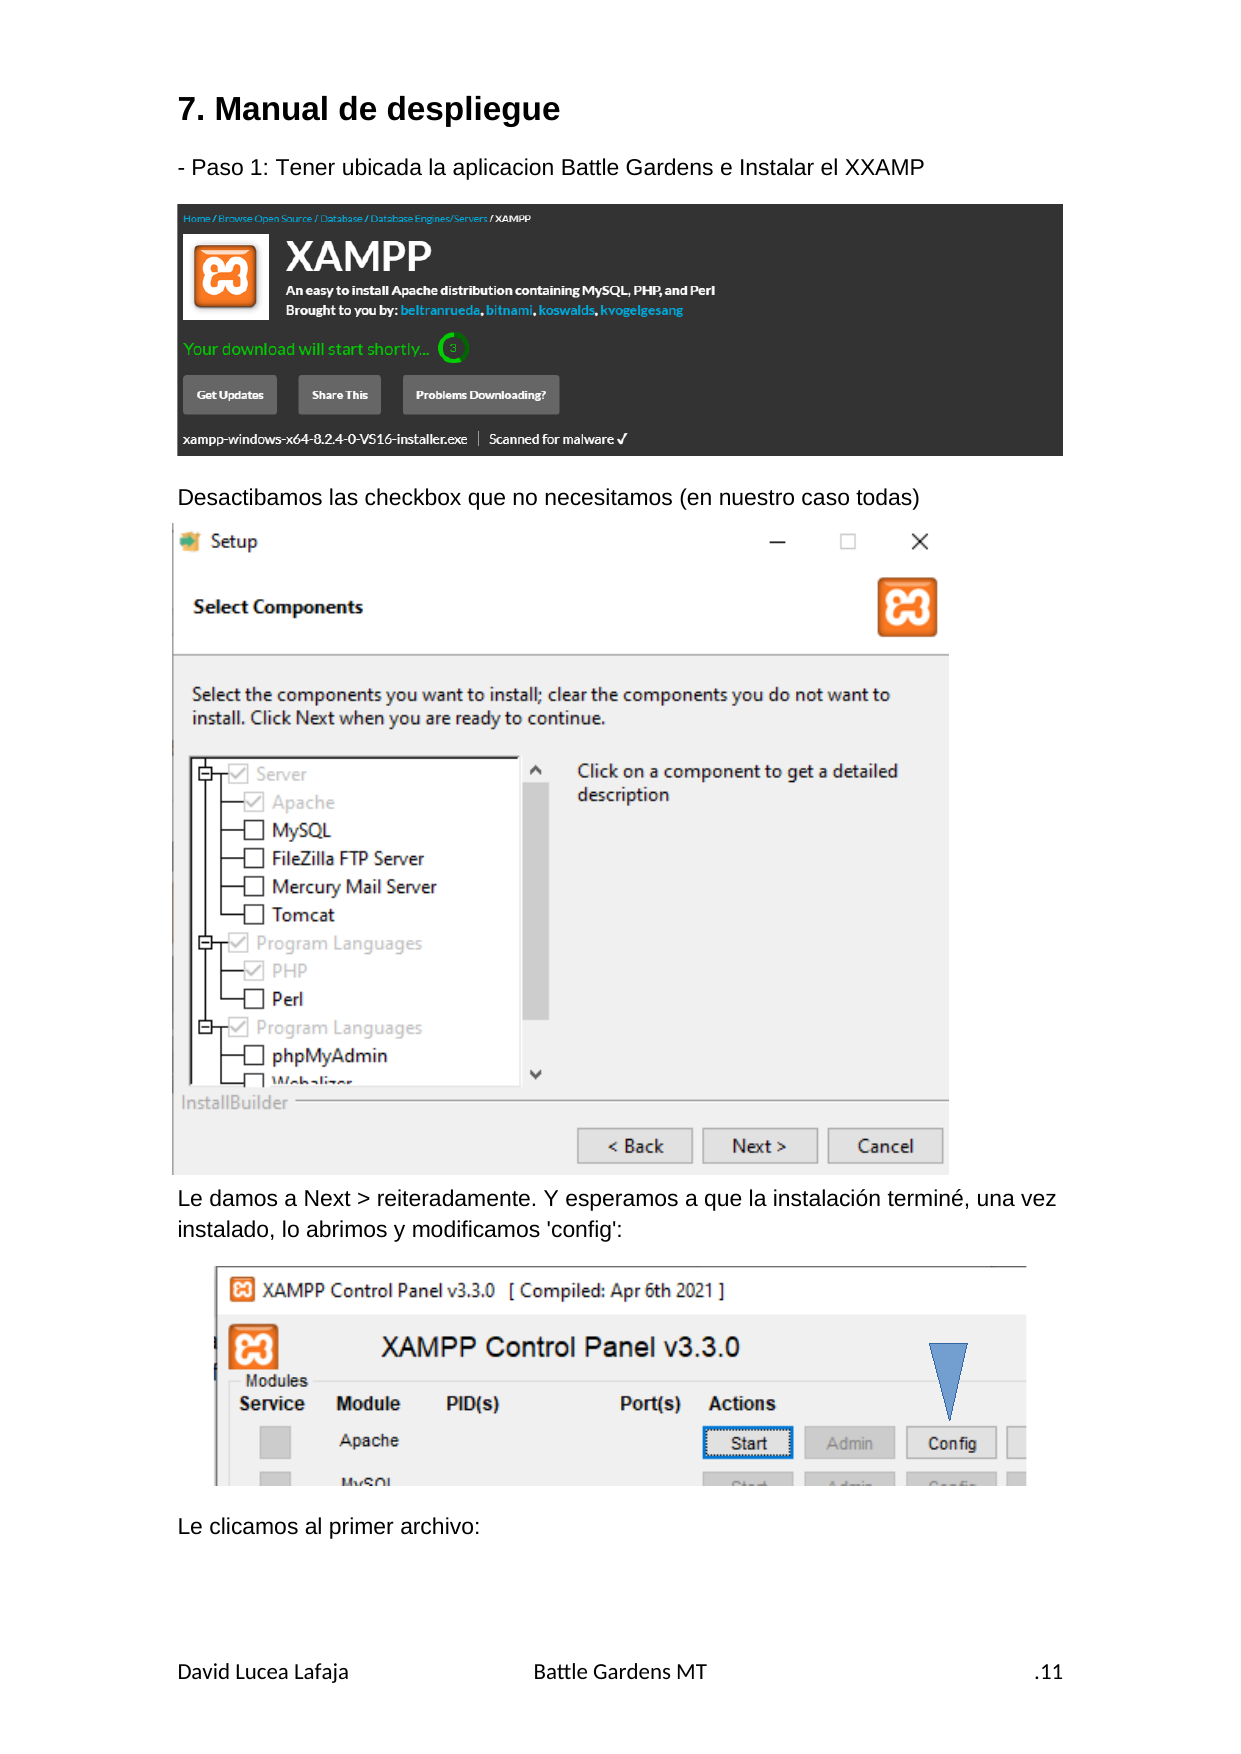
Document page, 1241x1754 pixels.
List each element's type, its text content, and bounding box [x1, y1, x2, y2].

picture [177, 204, 1063, 456]
text 7. Manual de despliegue [177, 89, 1063, 127]
text - Paso 1: Tener ubicada la aplicacion Battle Gardens e Instalar el XXAMP [177, 154, 1063, 180]
picture [213, 1266, 1027, 1486]
picture [172, 523, 949, 1175]
text Le clicamos al primer archivo: [177, 1513, 1063, 1539]
text Le damos a Next > reiteradamente. Y esperamos a que la instalación terminé, una vez instalado, lo abrimos y modificamos 'config': [177, 1185, 1063, 1242]
text Desactibamos las checkbox que no necesitamos (en nuestro caso todas) [177, 456, 1063, 511]
